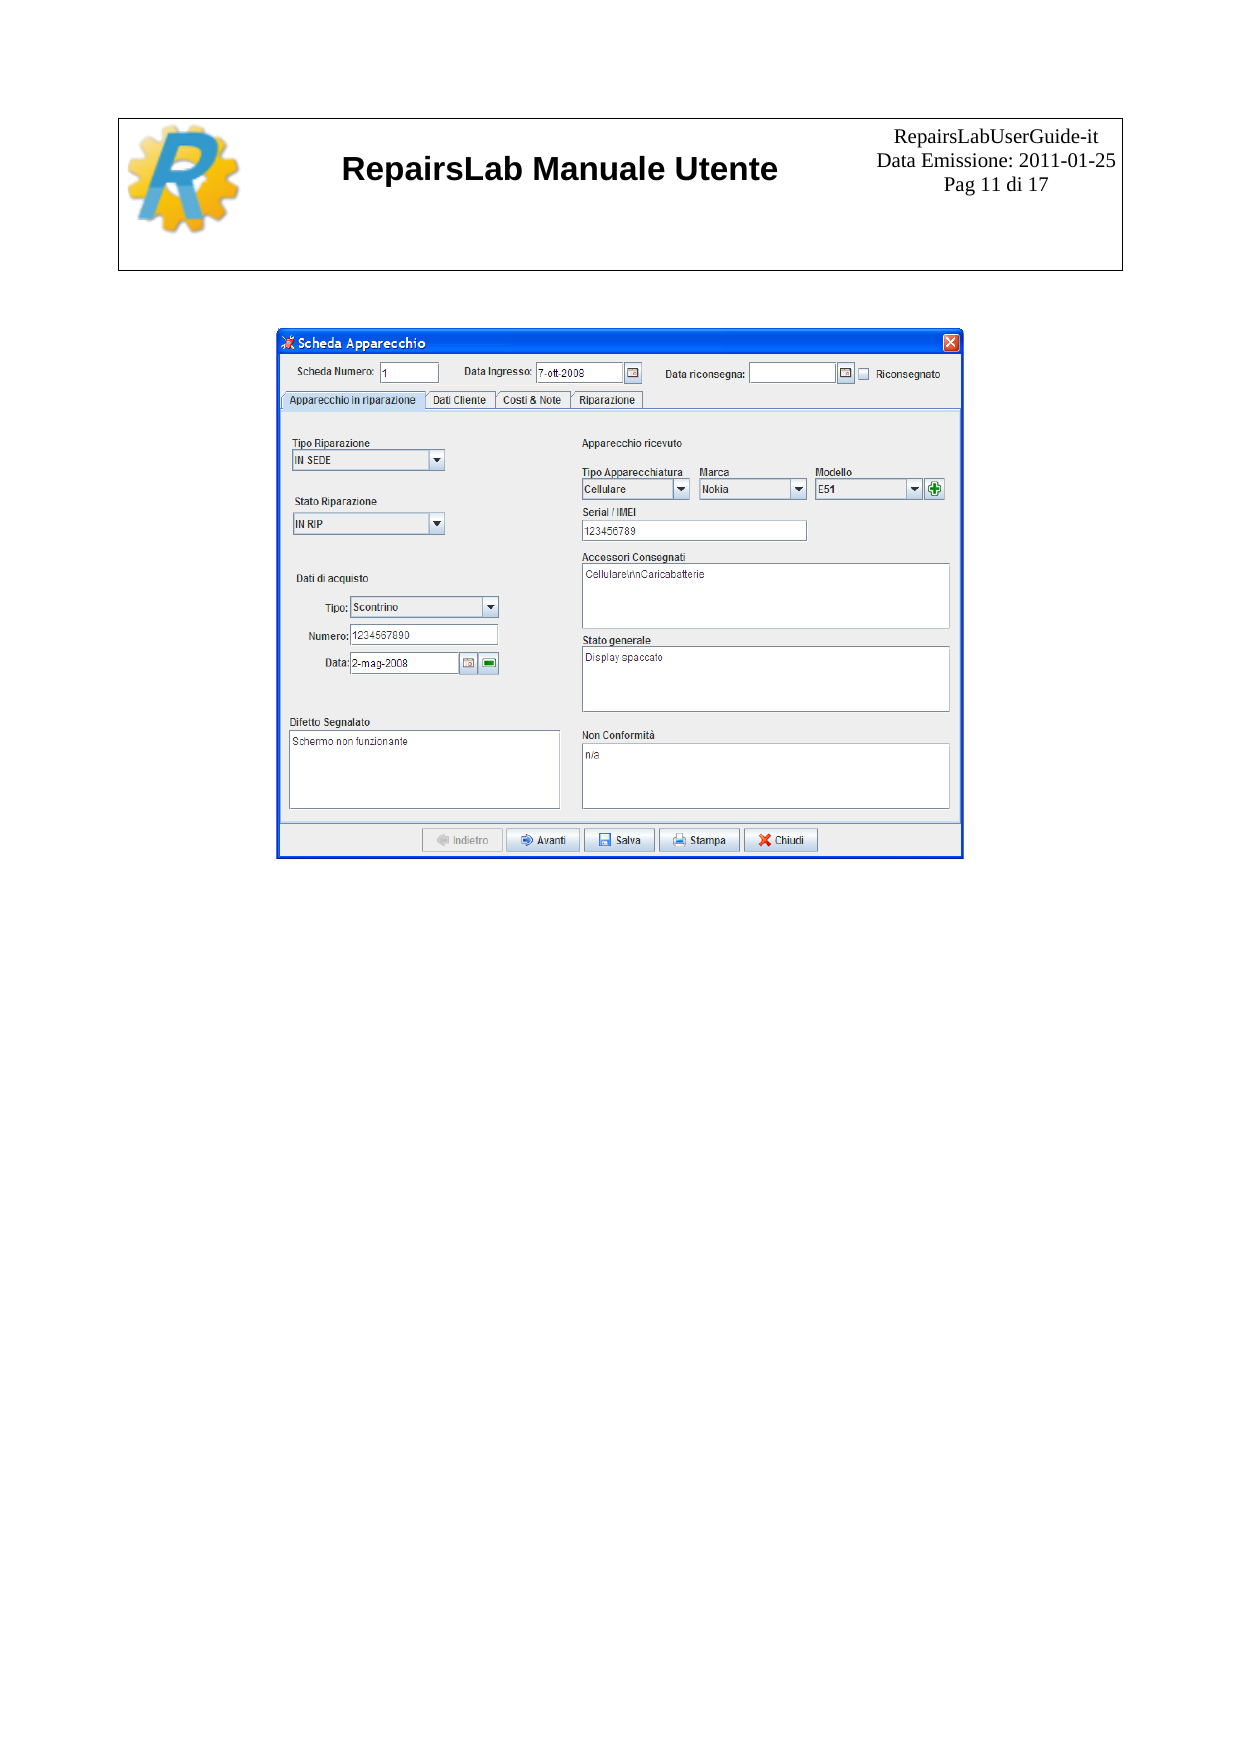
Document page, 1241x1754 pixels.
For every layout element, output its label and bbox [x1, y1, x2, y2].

picture [276, 328, 964, 859]
picture [127, 123, 241, 236]
